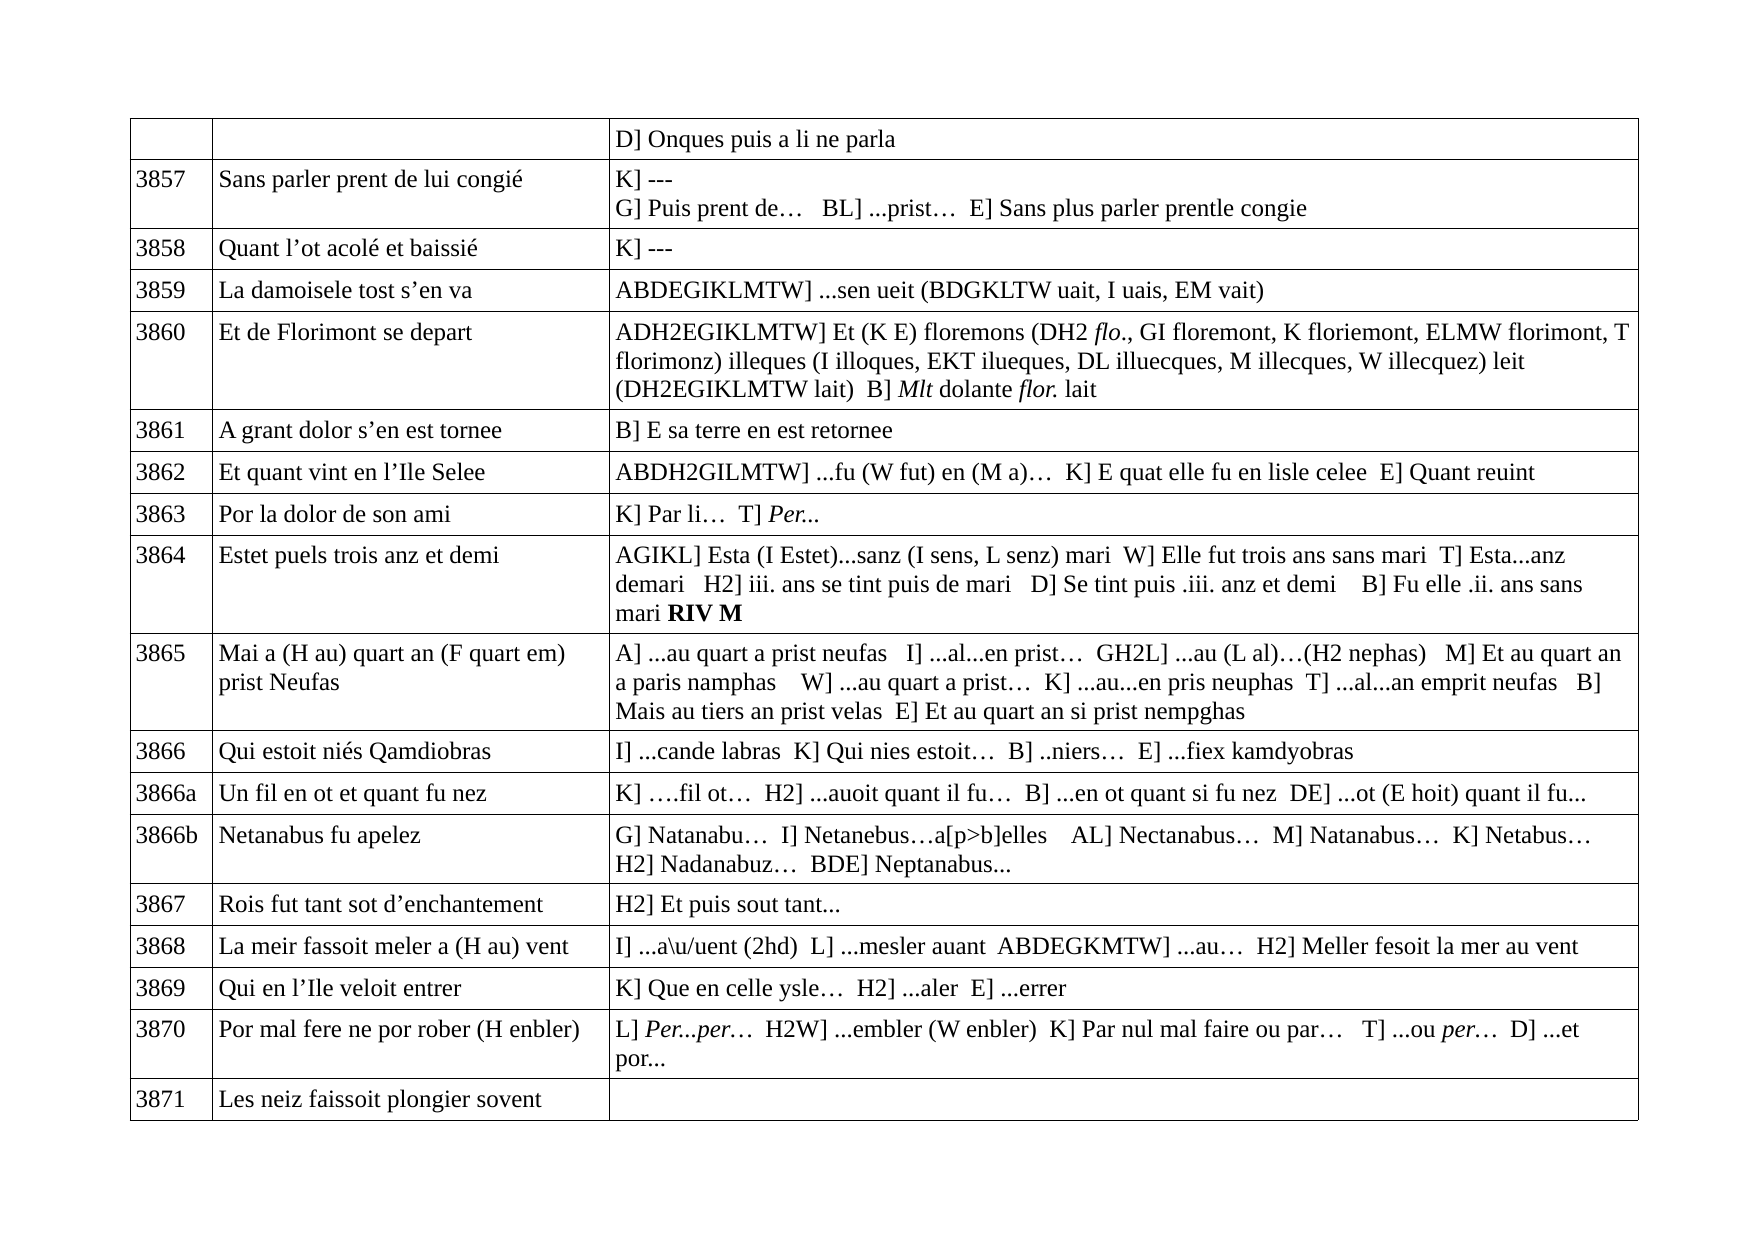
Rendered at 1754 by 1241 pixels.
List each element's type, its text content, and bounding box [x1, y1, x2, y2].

table_cell 3860 [131, 312, 212, 409]
table_cell Qui en l’Ile veloit entrer [213, 968, 609, 1009]
table_cell La damoisele tost s’en va [213, 270, 609, 311]
table_cell 3866b [131, 815, 212, 883]
table_cell 3858 [131, 229, 212, 269]
table_cell K] --- [610, 229, 1638, 269]
table_cell 3864 [131, 536, 212, 632]
table_cell 3868 [131, 926, 212, 967]
table_cell 3867 [131, 884, 212, 925]
table_cell Un fil en ot et quant fu nez [213, 773, 609, 814]
table_cell 3859 [131, 270, 212, 311]
table_cell A] ...au quart a prist neufas I] ...al...en prist… GH2L] ...au (L al)…(H2 nephas) M] Et au quart an a paris namphas W] ...au quart a prist… K] ...au...en pris neuphas T] ...al...an emprit neufas B] Mais au tiers an prist velas E] Et au quart an si prist nempghas [610, 634, 1638, 730]
table_cell Qui estoit niés Qamdiobras [213, 731, 609, 772]
table_cell [610, 1079, 1638, 1120]
table_cell Rois fut tant sot d’enchantement [213, 884, 609, 925]
table_cell 3857 [131, 160, 212, 227]
table_cell ABDH2GILMTW] ...fu (W fut) en (M a)… K] E quat elle fu en lisle celee E] Quant reuint [610, 452, 1638, 493]
table_cell K] Par li… T] Per... [610, 494, 1638, 535]
table_cell --- D] Onques puis a li ne parla [610, 119, 1638, 158]
table_cell AGIKL] Esta (I Estet)...sanz (I sens, L senz) mari W] Elle fut trois ans sans mari T] Esta...anz demari H2] iii. ans se tint puis de mari D] Se tint puis .iii. anz et demi B] Fu elle .ii. ans sans mari RIV M [610, 536, 1638, 632]
table_cell La meir fassoit meler a (H au) vent [213, 926, 609, 967]
table_cell K] --- G] Puis prent de… BL] ...prist… E] Sans plus parler prentle congie [610, 160, 1638, 227]
table_cell K] Que en celle ysle… H2] ...aler E] ...errer [610, 968, 1638, 1009]
table_cell Mai a (H au) quart an (F quart em) prist Neufas [213, 634, 609, 730]
table_cell I] ...cande labras K] Qui nies estoit… B] ..niers… E] ...fiex kamdyobras [610, 731, 1638, 772]
table_cell Et de Florimont se depart [213, 312, 609, 409]
table_cell ADH2EGIKLMTW] Et (K E) floremons (DH2 flo., GI floremont, K floriemont, ELMW florimont, T florimonz) illeques (I illoques, EKT ilueques, DL illuecques, M illecques, W illecquez) leit (DH2EGIKLMTW lait) B] Mlt dolante flor. lait [610, 312, 1638, 409]
table_cell G] Natanabu… I] Netanebus…a[p>b]elles AL] Nectanabus… M] Natanabus… K] Netabus… H2] Nadanabuz… BDE] Neptanabus... [610, 815, 1638, 883]
table_cell 3866 [131, 731, 212, 772]
table_cell Et quant vint en l’Ile Selee [213, 452, 609, 493]
table_cell 3866a [131, 773, 212, 814]
table_cell 3865 [131, 634, 212, 730]
table_cell 3861 [131, 410, 212, 451]
table_cell K] ….fil ot… H2] ...auoit quant il fu… B] ...en ot quant si fu nez DE] ...ot (E hoit) quant il fu... [610, 773, 1638, 814]
table_cell Netanabus fu apelez [213, 815, 609, 883]
table_cell 3869 [131, 968, 212, 1009]
table_cell 3862 [131, 452, 212, 493]
table_cell Quant l’ot acolé et baissié [213, 229, 609, 269]
table_cell I] ...a\u/uent (2hd) L] ...mesler auant ABDEGKMTW] ...au… H2] Meller fesoit la mer au vent [610, 926, 1638, 967]
table_cell L] Per...per… H2W] ...embler (W enbler) K] Par nul mal faire ou par… T] ...ou per… D] ...et por... [610, 1010, 1638, 1078]
table_cell B] E sa terre en est retornee [610, 410, 1638, 451]
table_cell ABDEGIKLMTW] ...sen ueit (BDGKLTW uait, I uais, EM vait) [610, 270, 1638, 311]
table_cell Estet puels trois anz et demi [213, 536, 609, 632]
table_cell [131, 119, 212, 158]
table_cell A grant dolor s’en est tornee [213, 410, 609, 451]
table_cell Por la dolor de son ami [213, 494, 609, 535]
table_cell Por mal fere ne por rober (H enbler) [213, 1010, 609, 1078]
table_cell 3871 [131, 1079, 212, 1120]
table_cell Les neiz faissoit plongier sovent [213, 1079, 609, 1120]
table_cell H2] Et puis sout tant... [610, 884, 1638, 925]
table_cell [213, 119, 609, 158]
table_cell 3870 [131, 1010, 212, 1078]
table_cell 3863 [131, 494, 212, 535]
table_cell Sans parler prent de lui congié [213, 160, 609, 227]
